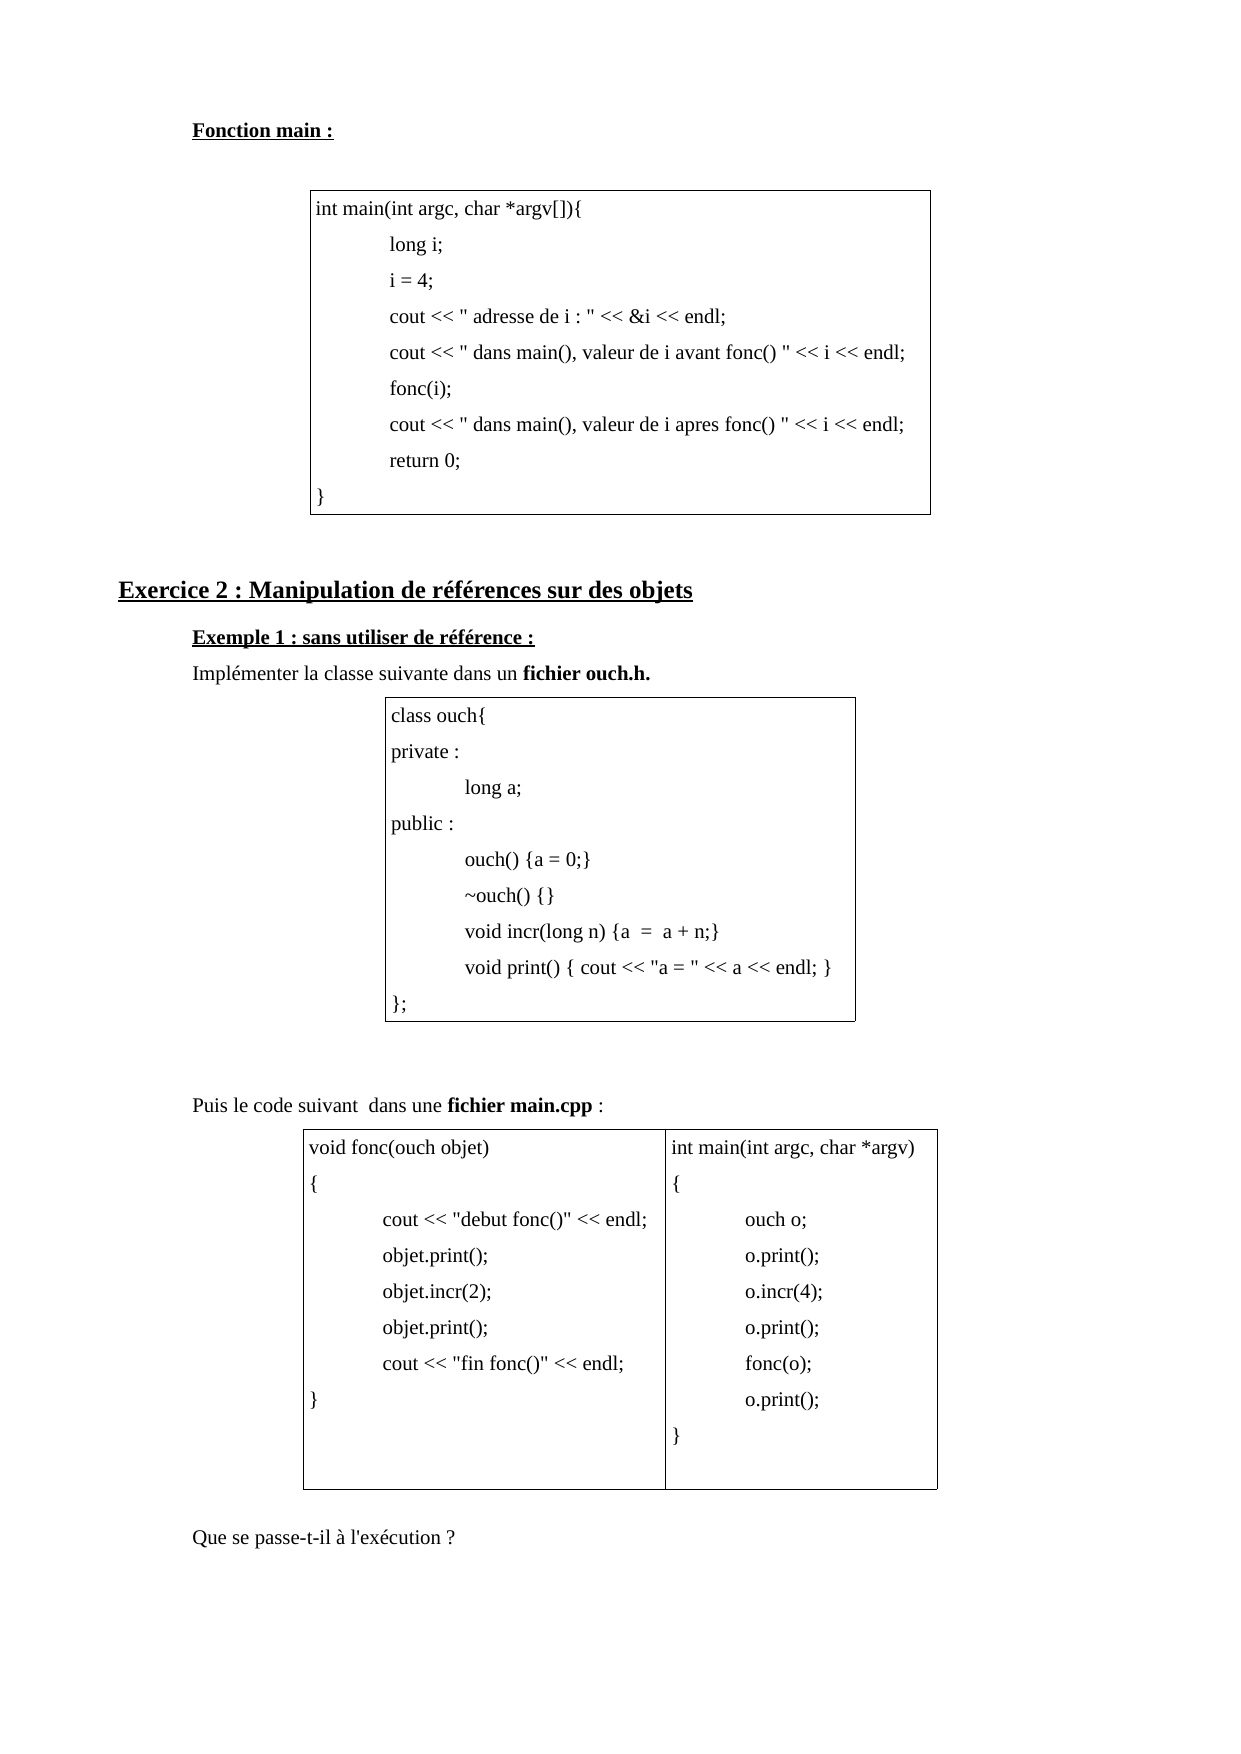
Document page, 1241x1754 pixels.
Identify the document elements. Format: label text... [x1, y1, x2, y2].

table_header void fonc(ouch objet) { cout << "debut fonc()" << endl; objet.print(); objet.incr(2); objet.print(); cout << "fin fonc()" << endl; } [304, 1130, 665, 1489]
text Implémenter la classe suivante dans un fichier ouch.h. [118, 661, 1122, 685]
text Que se passe-t-il à l'exécution ? [118, 1525, 1122, 1549]
table_header class ouch{ private : long a; public : ouch() {a = 0;} ~ouch() {} void incr(long n) {a = a + n;} void print() { cout << "a = " << a << endl; } }; [386, 698, 855, 1021]
table_header int main(int argc, char *argv[]){ long i; i = 4; cout << " adresse de i : " << &i << endl; cout << " dans main(), valeur de i avant fonc() " << i << endl; fonc(i); cout << " dans main(), valeur de i apres fonc() " << i << endl; return 0; } [311, 191, 930, 514]
text Fonction main : [118, 118, 1122, 142]
subtitle Exercice 2 : Manipulation de références sur des objets [118, 575, 1122, 604]
text Exemple 1 : sans utiliser de référence : [118, 625, 1122, 649]
table_header int main(int argc, char *argv) { ouch o; o.print(); o.incr(4); o.print(); fonc(o); o.print(); } [666, 1130, 937, 1489]
text Puis le code suivant dans une fichier main.cpp : [118, 1093, 1122, 1117]
